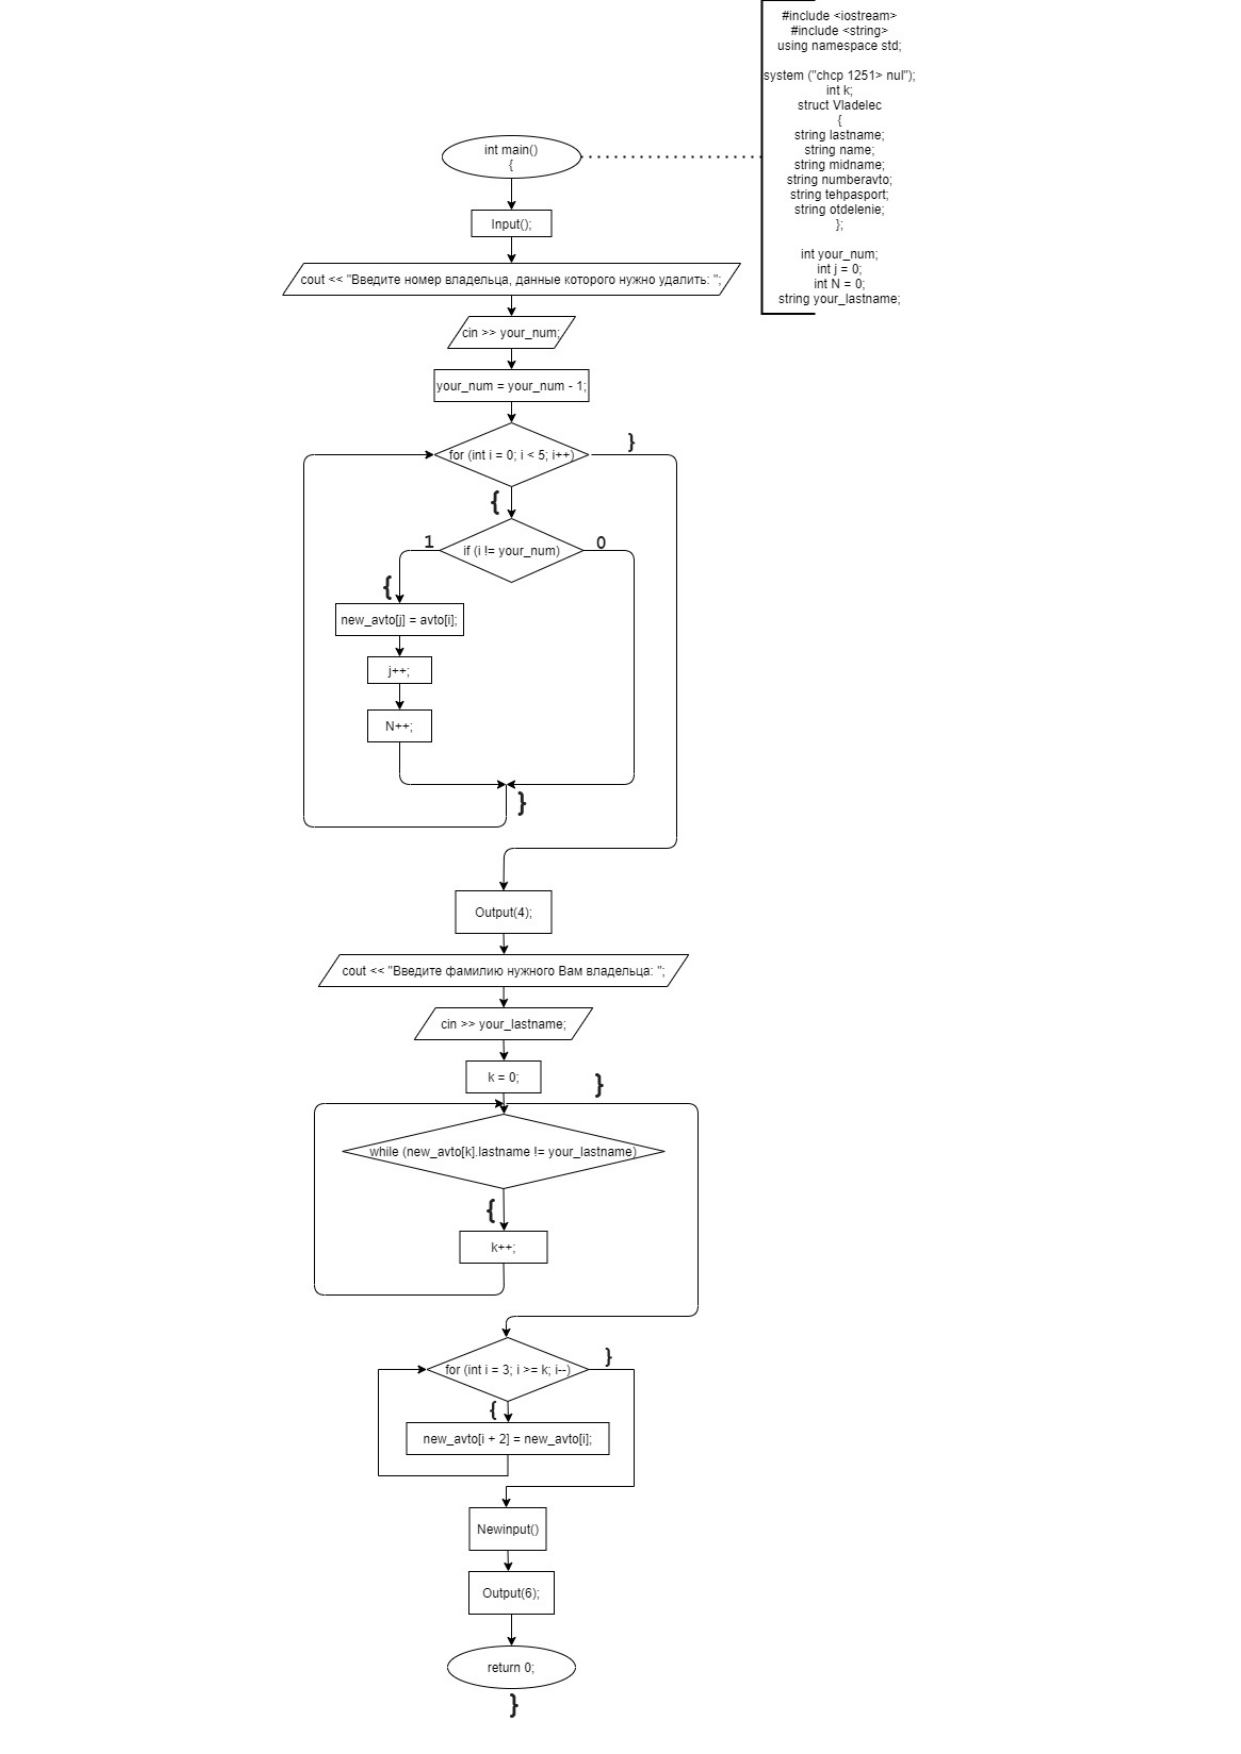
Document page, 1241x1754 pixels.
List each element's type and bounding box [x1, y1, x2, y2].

picture [282, 0, 917, 1754]
